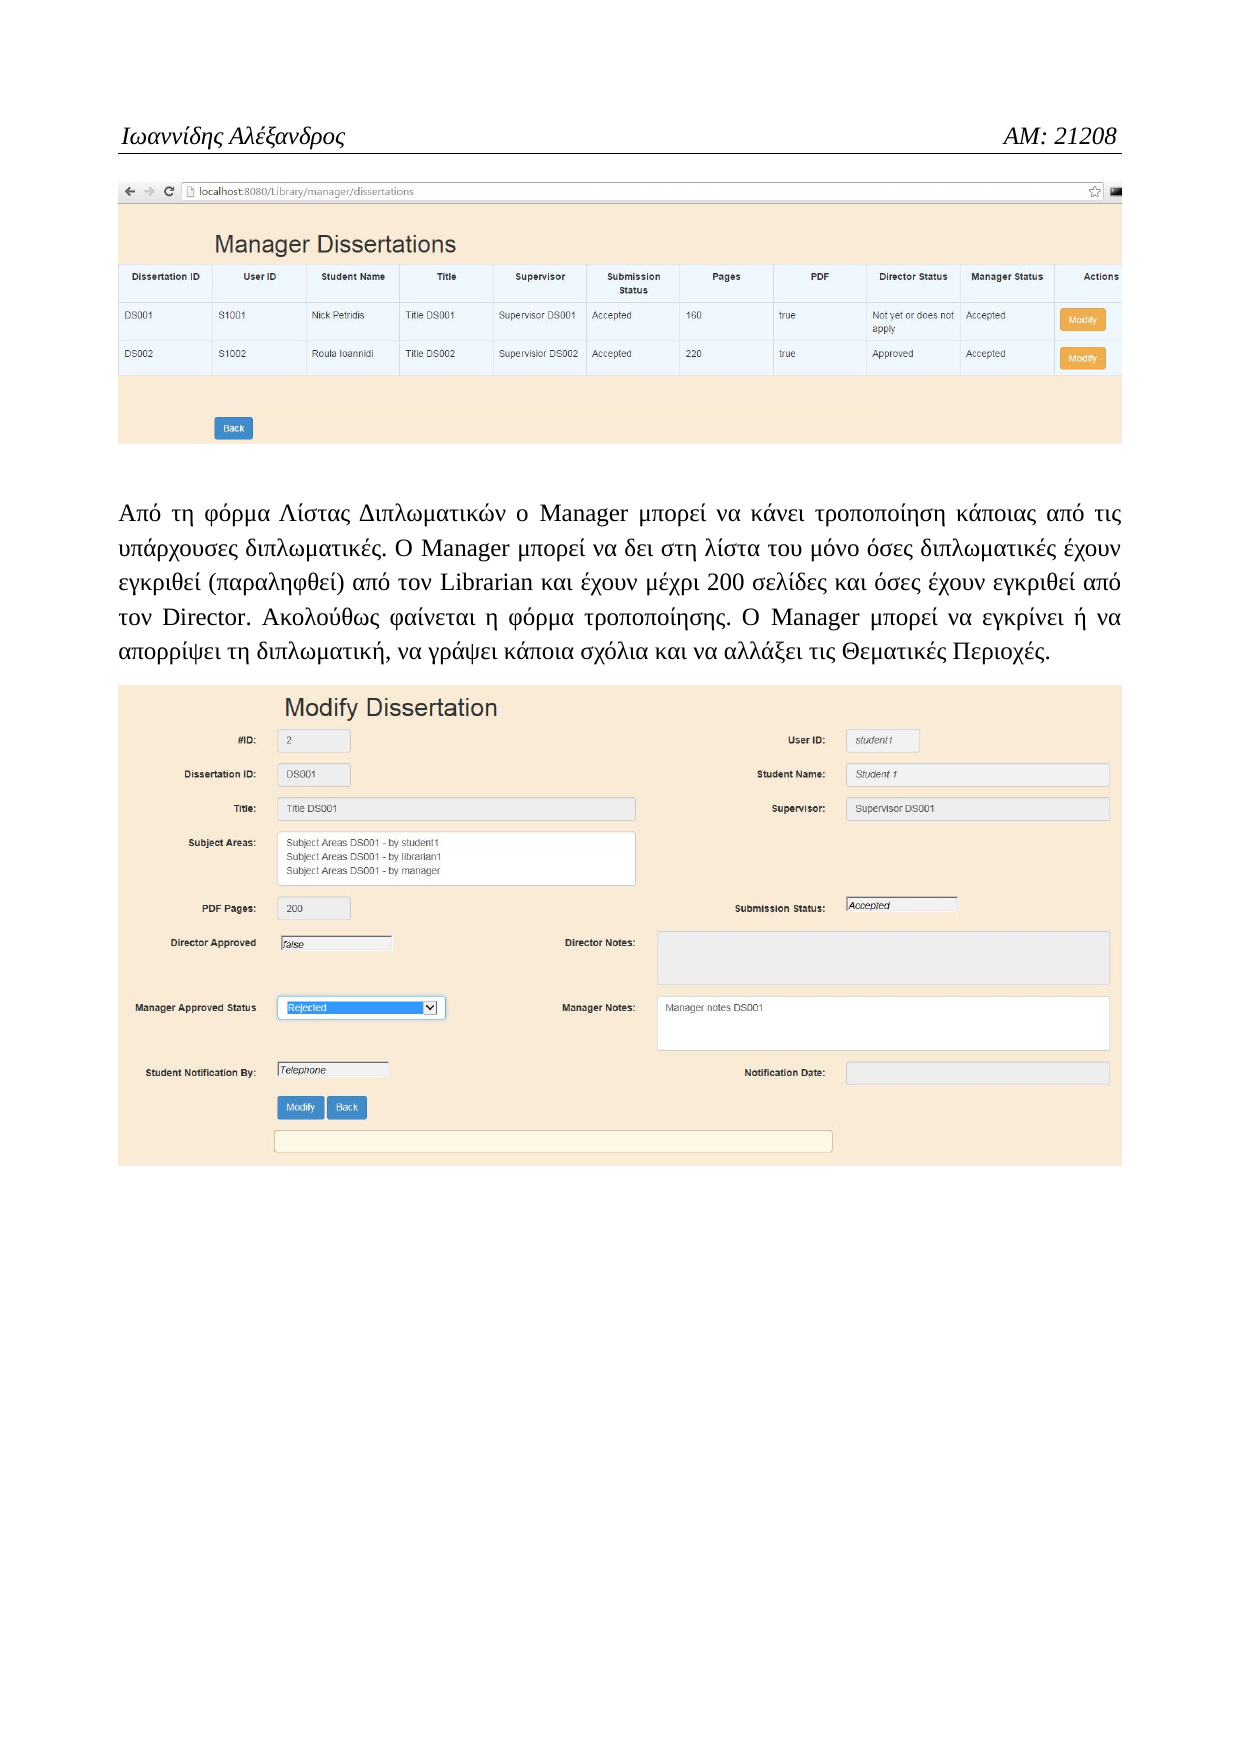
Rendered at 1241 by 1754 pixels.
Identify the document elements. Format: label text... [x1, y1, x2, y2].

picture [118, 182, 1123, 444]
text Από τη φόρμα Λίστας Διπλωματικών ο Manager μπορεί να κάνει τροποποίηση κάποιας από τις υπάρχουσες διπλωματικές. Ο Manager μπορεί να δει στη λίστα του μόνο όσες διπλωματικές έχουν εγκριθεί (παραληφθεί) από τον Librarian και έχουν μέχρι 200 σελίδες και όσες έχουν εγκριθεί από τον Director. Ακολούθως φαίνεται η φόρμα τροποποίησης. Ο Manager μπορεί να εγκρίνει ή να απορρίψει τη διπλωματική, να γράψει κάποια σχόλια και να αλλάξει τις Θεματικές Περιοχές. [118, 498, 1122, 665]
picture [118, 685, 1123, 1166]
